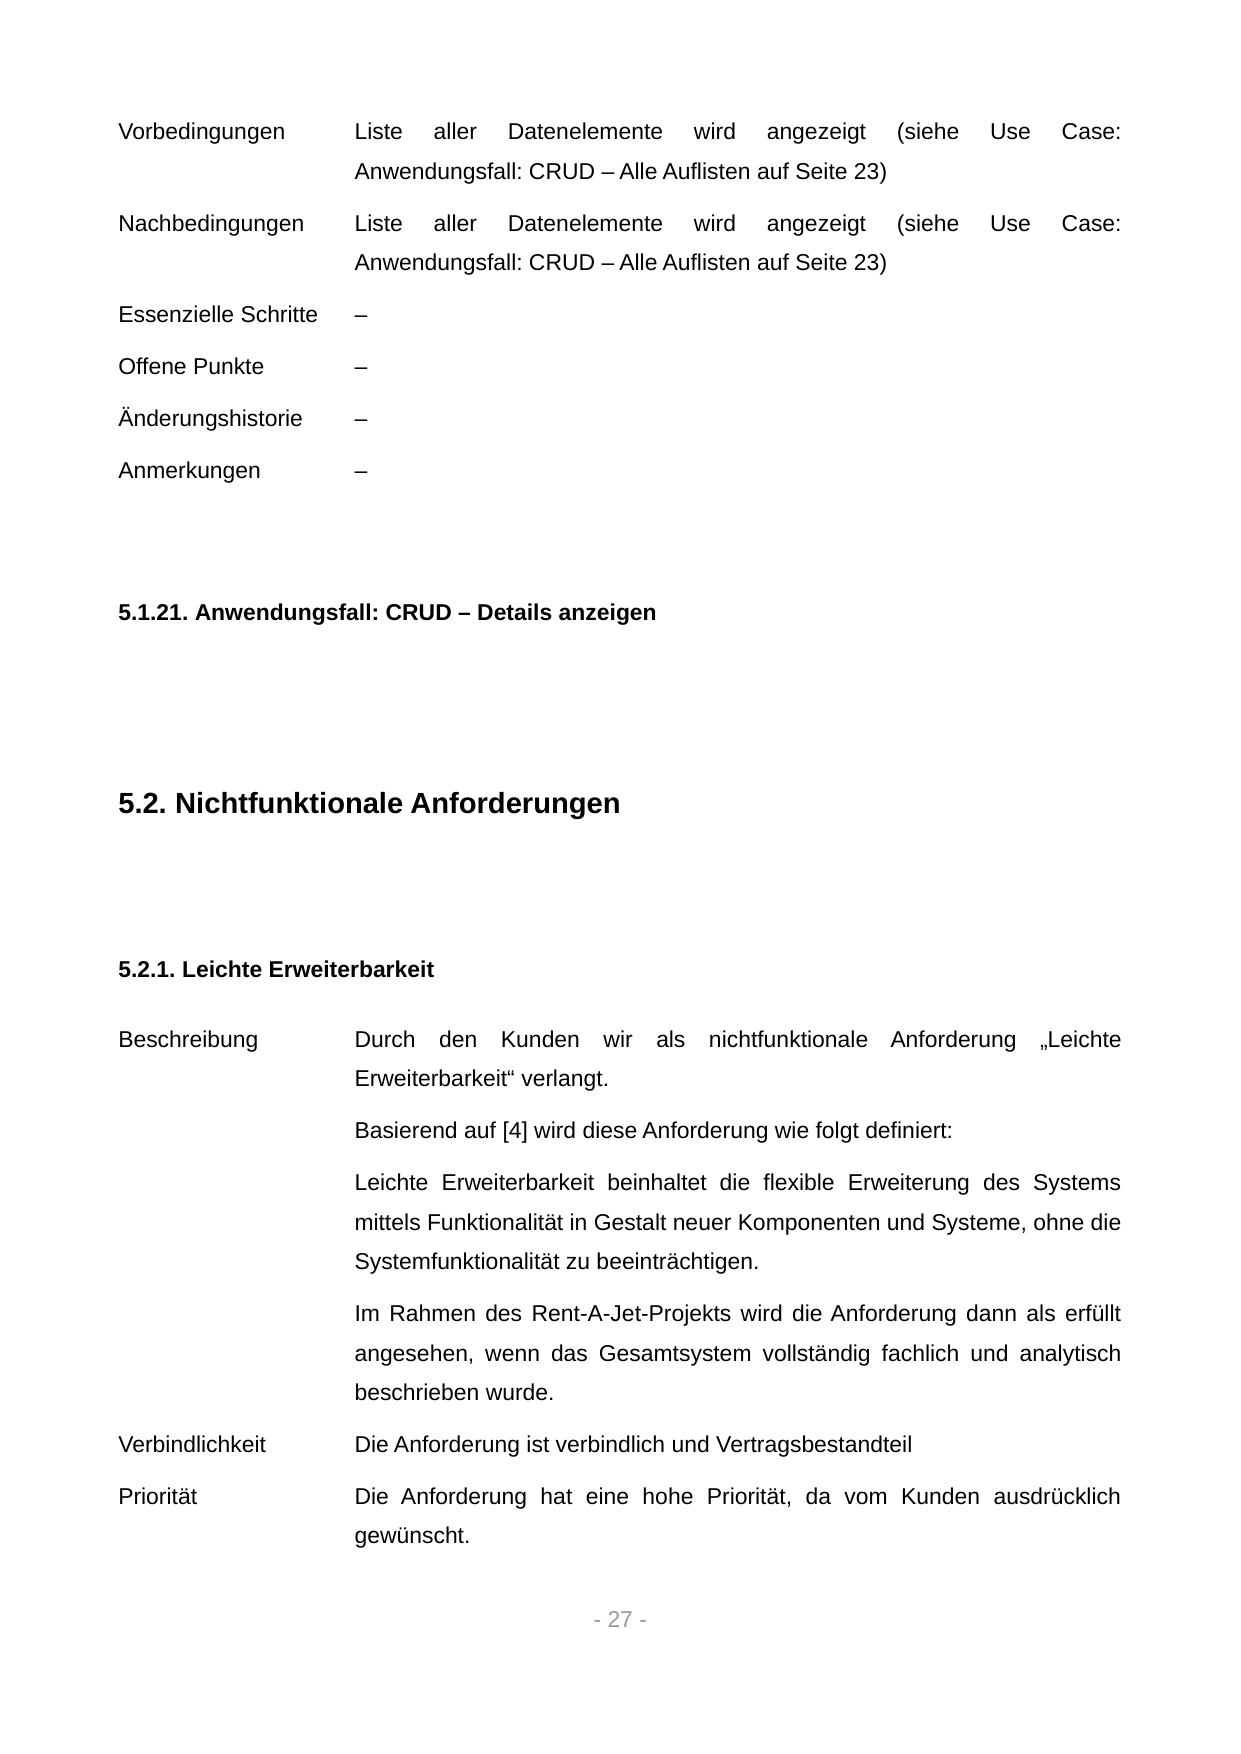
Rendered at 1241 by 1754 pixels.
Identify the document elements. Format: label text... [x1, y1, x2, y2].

subtitle Anwendungsfall: CRUD – Details anzeigen [118, 599, 1122, 625]
text Leichte Erweiterbarkeit beinhaltet die flexible Erweiterung des Systems mittels Funktionalität in Gestalt neuer Komponenten und Systeme, ohne die Systemfunktionalität zu beeinträchtigen. [118, 1169, 1122, 1274]
text Nachbedingungen Liste aller Datenelemente wird angezeigt (siehe Use Case: Anwendungsfall: CRUD – Alle Auflisten auf Seite 24) [118, 209, 1122, 275]
text Basierend auf [4] wird diese Anforderung wie folgt definiert: [118, 1117, 1122, 1143]
text Vorbedingungen Liste aller Datenelemente wird angezeigt (siehe Use Case: Anwendungsfall: CRUD – Alle Auflisten auf Seite 24) [118, 118, 1122, 184]
text Offene Punkte – [118, 353, 1122, 379]
subtitle Leichte Erweiterbarkeit [118, 956, 1122, 982]
text Beschreibung Durch den Kunden wir als nichtfunktionale Anforderung „Leichte Erweiterbarkeit“ verlangt. [118, 1026, 1122, 1091]
subtitle Nichtfunktionale Anforderungen [118, 786, 1122, 820]
text Änderungshistorie – [118, 405, 1122, 431]
text Im Rahmen des Rent-A-Jet-Projekts wird die Anforderung dann als erfüllt angesehen, wenn das Gesamtsystem vollständig fachlich und analytisch beschrieben wurde. [118, 1300, 1122, 1405]
text Anmerkungen – [118, 457, 1122, 483]
text Priorität Die Anforderung hat eine hohe Priorität, da vom Kunden ausdrücklich gewünscht. [118, 1483, 1122, 1549]
text Verbindlichkeit Die Anforderung ist verbindlich und Vertragsbestandteil [118, 1431, 1122, 1457]
text Essenzielle Schritte – [118, 301, 1122, 327]
